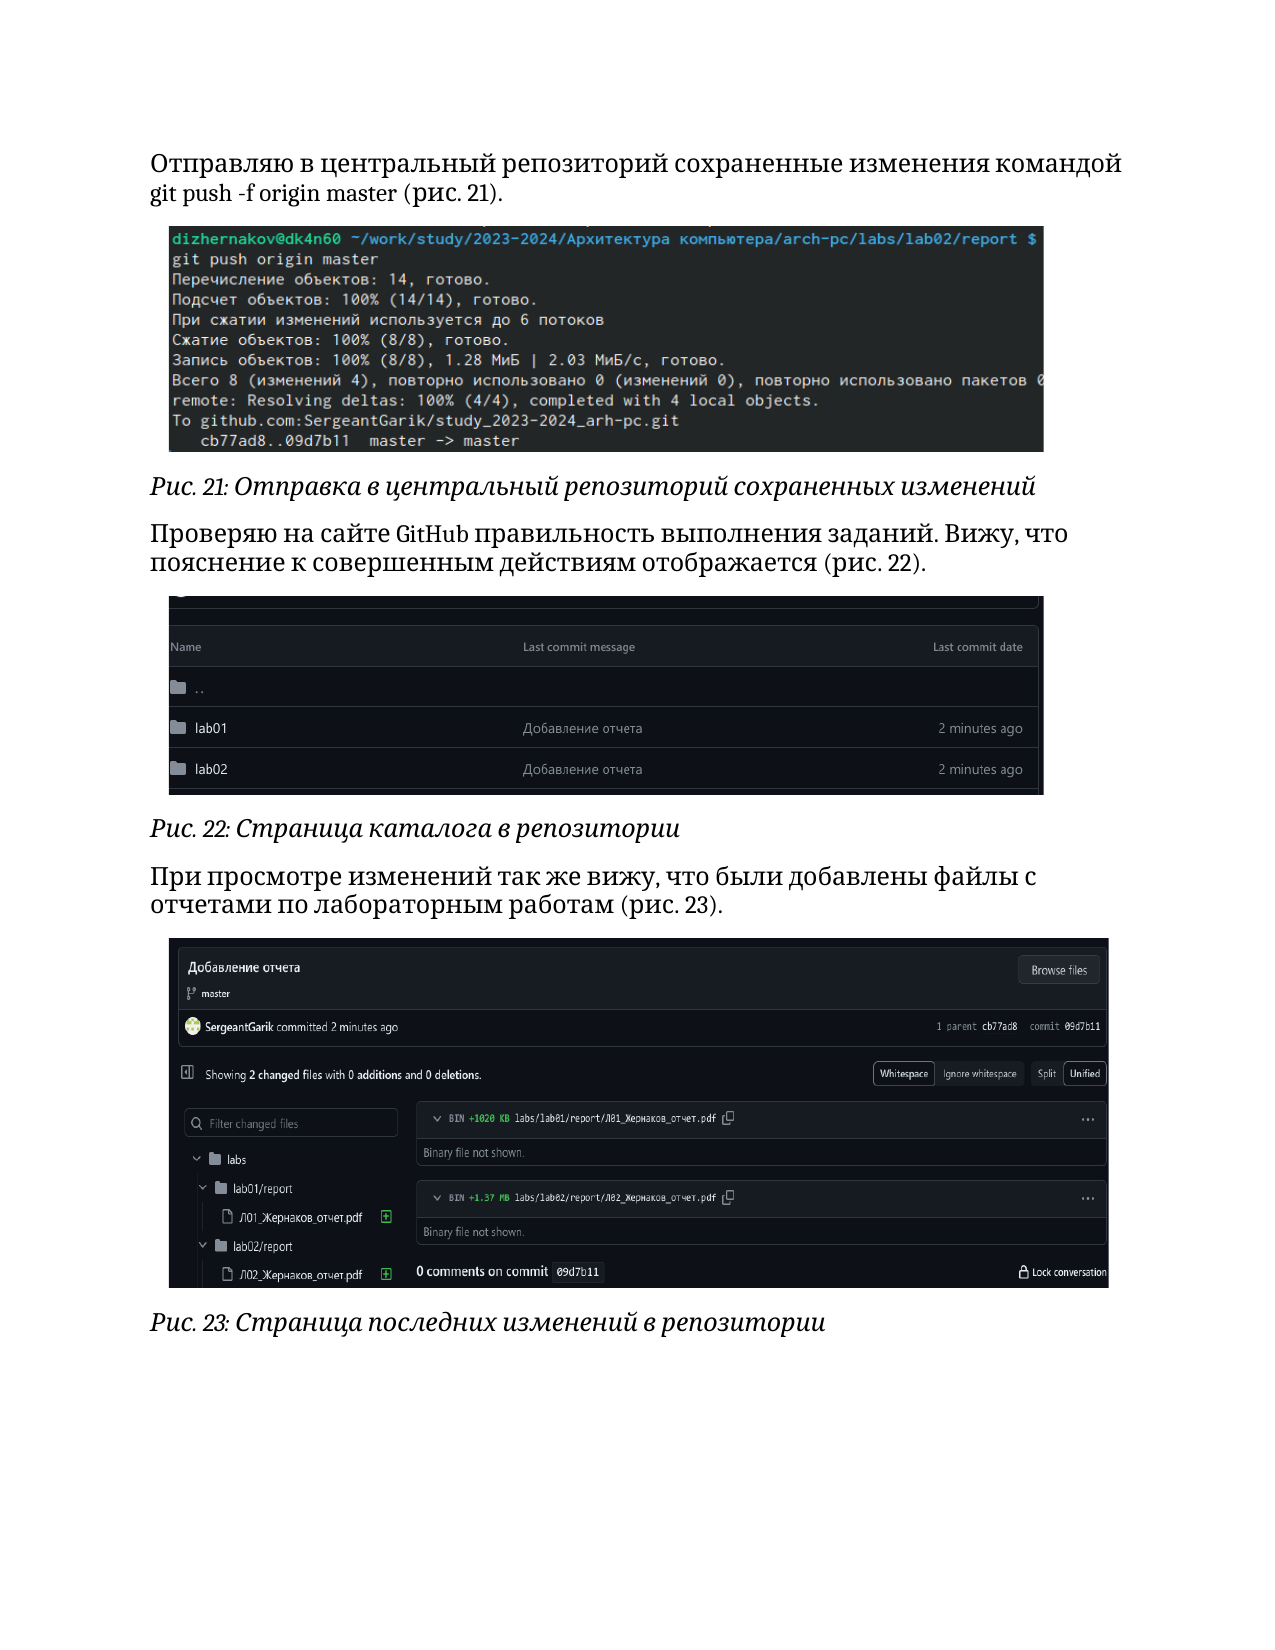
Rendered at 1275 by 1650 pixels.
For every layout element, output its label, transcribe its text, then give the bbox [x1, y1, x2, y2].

picture [168, 226, 1044, 452]
text При просмотре изменений так же вижу, что были добавлены файлы с отчетами по лабораторным работам (рис. 23). [150, 863, 1125, 920]
text Рис. 22: Страница каталога в репозитории [150, 815, 1125, 844]
text Рис. 23: Страница последних изменений в репозитории [150, 1309, 1125, 1337]
text Отправляю в центральный репозиторий сохраненные изменения командой git push -f origin master (рис. 21). [150, 150, 1125, 207]
text Рис. 21: Отправка в центральный репозиторий сохраненных изменений [150, 473, 1125, 502]
text Проверяю на сайте GitHub правильность выполнения заданий. Вижу, что пояснение к совершенным действиям отображается (рис. 22). [150, 520, 1125, 578]
picture [168, 596, 1044, 795]
picture [168, 938, 1109, 1288]
